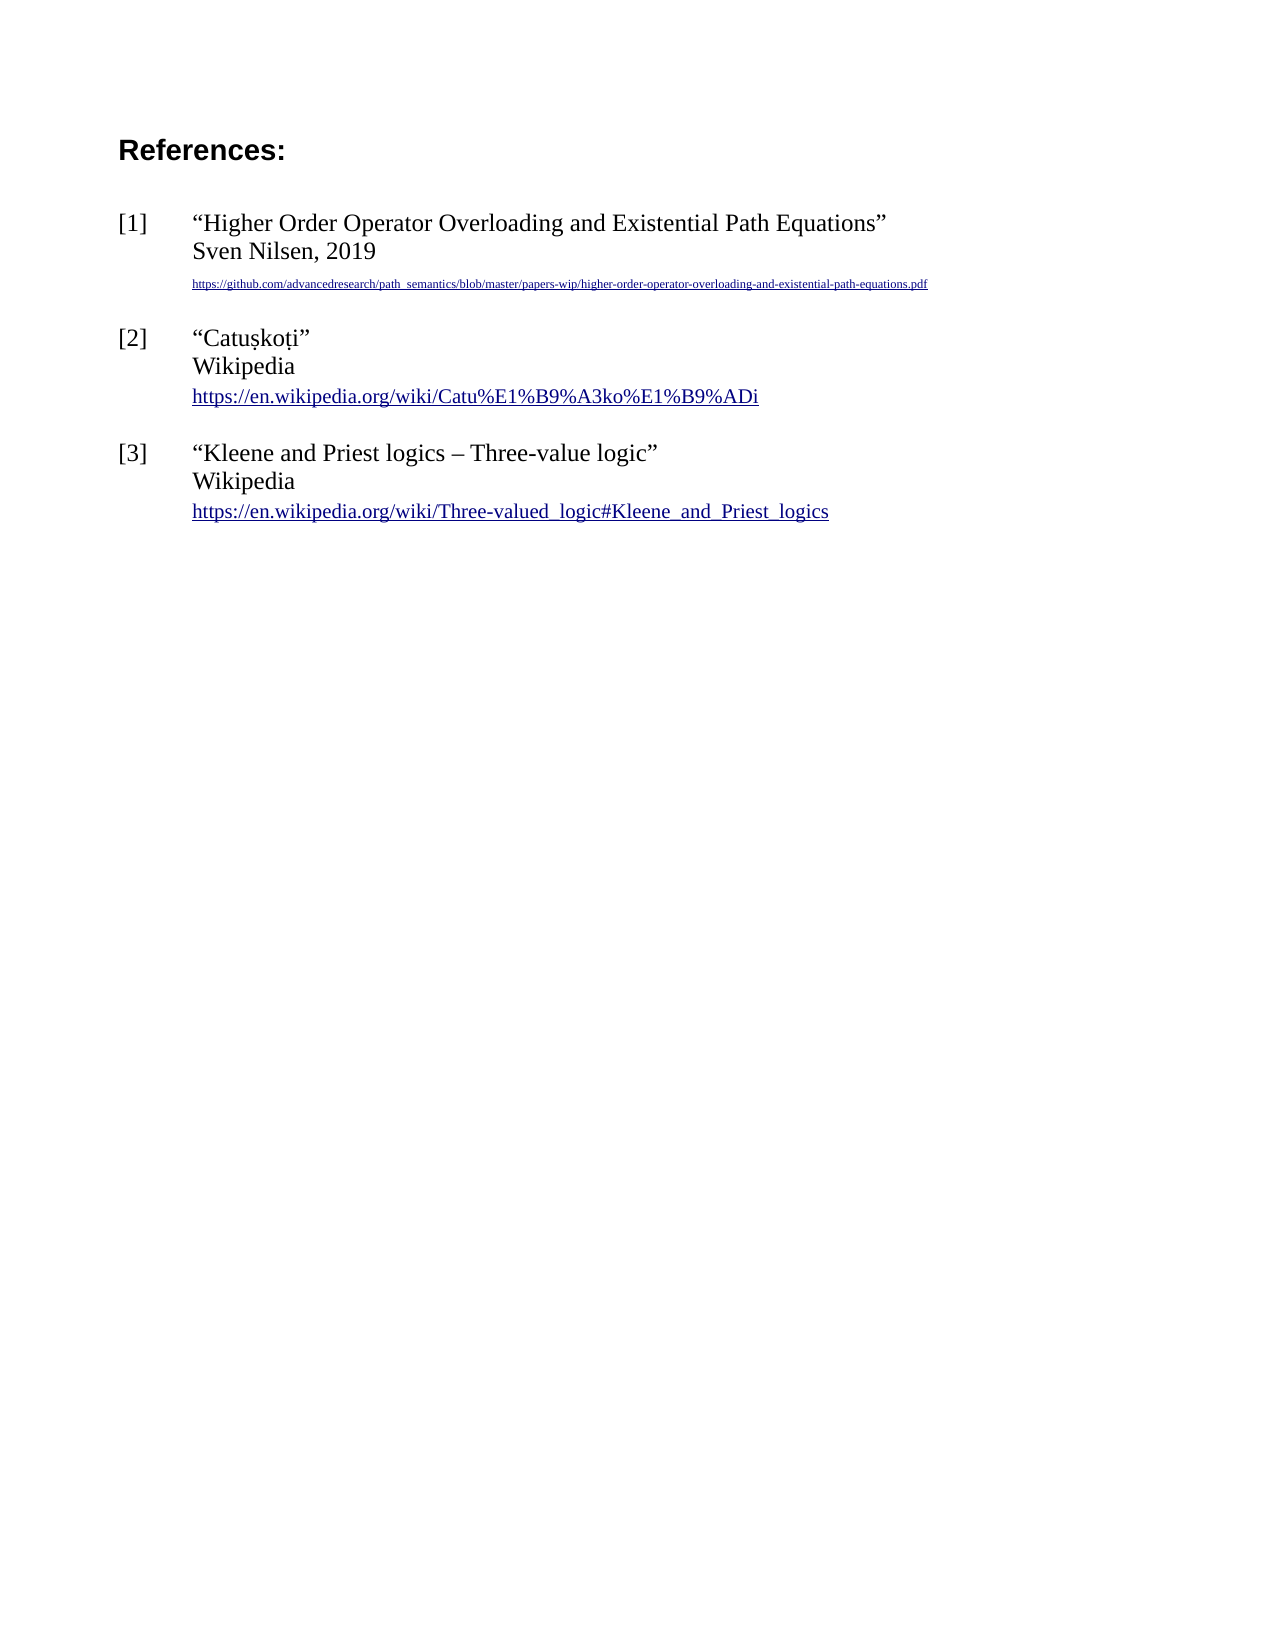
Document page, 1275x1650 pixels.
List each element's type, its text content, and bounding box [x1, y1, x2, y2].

text Sven Nilsen, 2019 [118, 236, 1157, 265]
text Wikipedia [118, 466, 1157, 495]
text https://en.wikipedia.org/wiki/Three-valued_logic#Kleene_and_Priest_logics [118, 495, 1157, 524]
text https://github.com/advancedresearch/path_semantics/blob/master/papers-wip/higher-order-operator-overloading-and-existential-path-equations.pdf [118, 265, 1157, 294]
text [1] “Higher Order Operator Overloading and Existential Path Equations” [118, 208, 1157, 236]
subtitle References: [118, 133, 1157, 166]
text Wikipedia [118, 351, 1157, 380]
text [2] “Catuṣkoṭi” [118, 323, 1157, 351]
text [3] “Kleene and Priest logics – Three-value logic” [118, 438, 1157, 466]
text https://en.wikipedia.org/wiki/Catu%E1%B9%A3ko%E1%B9%ADi [118, 380, 1157, 409]
